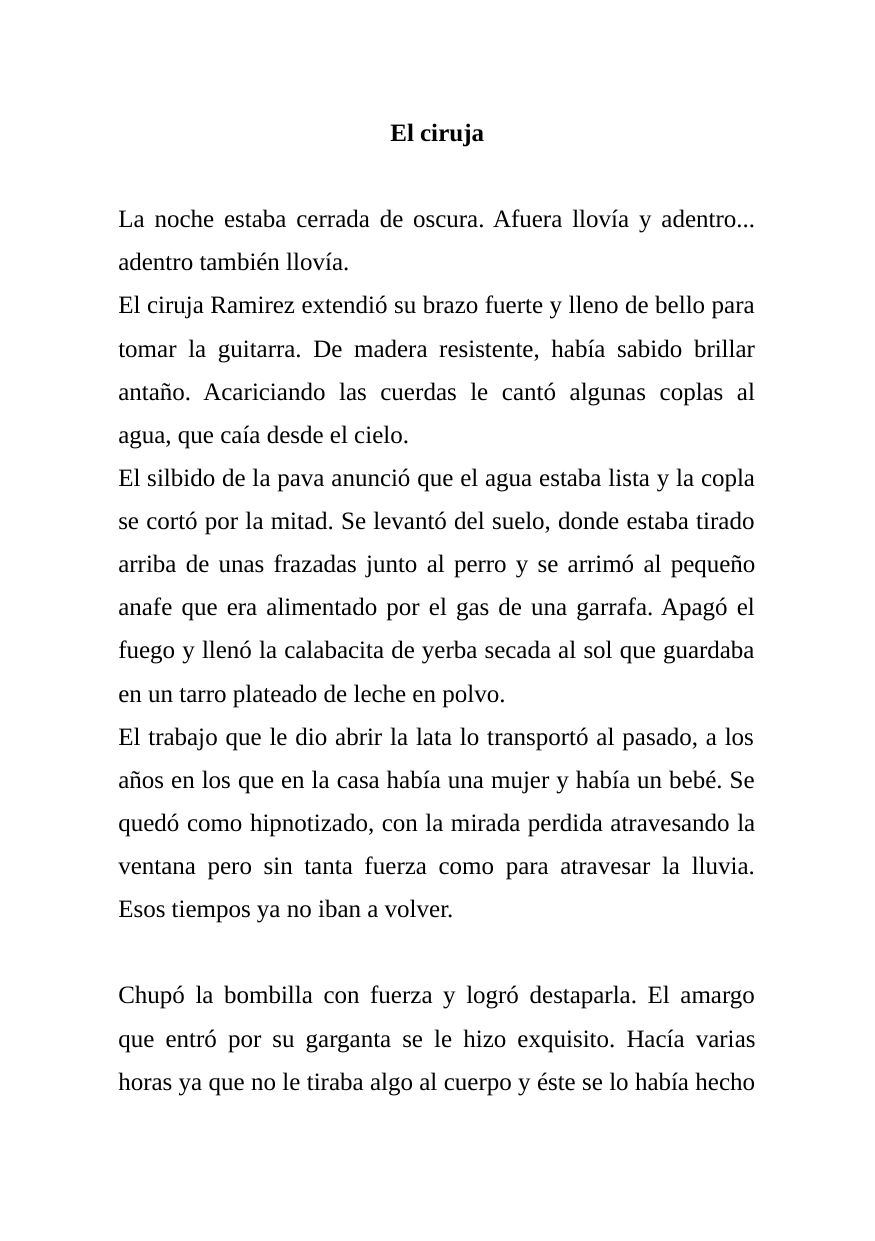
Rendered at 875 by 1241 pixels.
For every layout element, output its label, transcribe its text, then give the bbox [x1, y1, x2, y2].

text El silbido de la pava anunció que el agua estaba lista y la copla se cortó por la mitad. Se levantó del suelo, donde estaba tirado arriba de unas frazadas junto al perro y se arrimó al pequeño anafe que era alimentado por el gas de una garrafa. Apagó el fuego y llenó la calabacita de yerba secada al sol que guardaba en un tarro plateado de leche en polvo. [118, 463, 756, 707]
text Chupó la bombilla con fuerza y logró destaparla. El amargo que entró por su garganta se le hizo exquisito. Hacía varias horas ya que no le tiraba algo al cuerpo y éste se lo había hecho [118, 981, 756, 1096]
text El ciruja Ramirez extendió su brazo fuerte y lleno de bello para tomar la guitarra. De madera resistente, había sabido brillar antaño. Acariciando las cuerdas le cantó algunas coplas al agua, que caía desde el cielo. [118, 291, 756, 449]
text El trabajo que le dio abrir la lata lo transportó al pasado, a los años en los que en la casa había una mujer y había un bebé. Se quedó como hipnotizado, con la mirada perdida atravesando la ventana pero sin tanta fuerza como para atravesar la lluvia. Esos tiempos ya no iban a volver. [118, 722, 756, 923]
text El ciruja [118, 118, 756, 147]
text La noche estaba cerrada de oscura. Afuera llovía y adentro... adentro también llovía. [118, 204, 756, 276]
